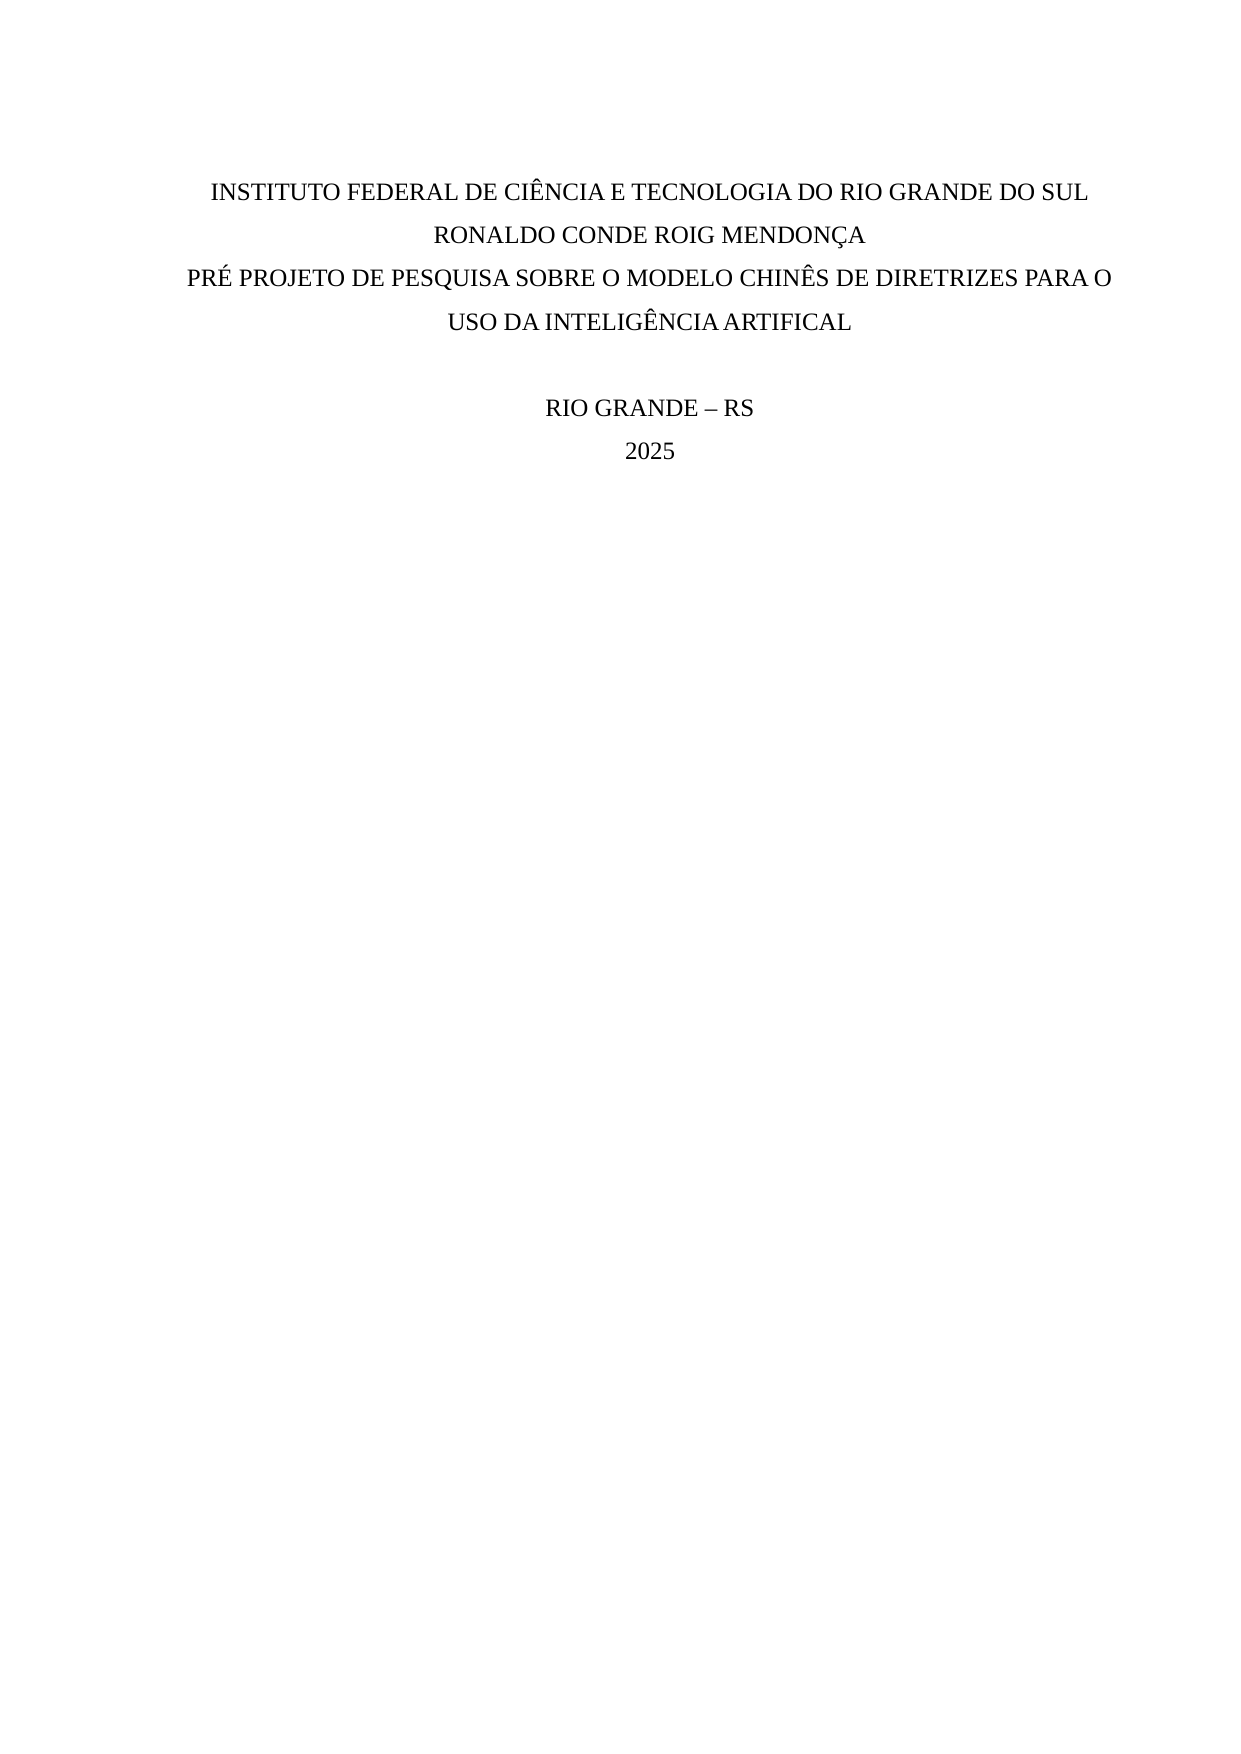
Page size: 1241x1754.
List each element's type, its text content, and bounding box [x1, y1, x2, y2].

text RIO GRANDE – RS [177, 393, 1122, 422]
text INSTITUTO FEDERAL DE CIÊNCIA E TECNOLOGIA DO RIO GRANDE DO SUL [177, 177, 1122, 206]
text 2025 [177, 436, 1122, 465]
text PRÉ PROJETO DE PESQUISA SOBRE O MODELO CHINÊS DE DIRETRIZES PARA O USO DA INTELIGÊNCIA ARTIFICAL [177, 263, 1122, 335]
text RONALDO CONDE ROIG MENDONÇA [177, 220, 1122, 249]
